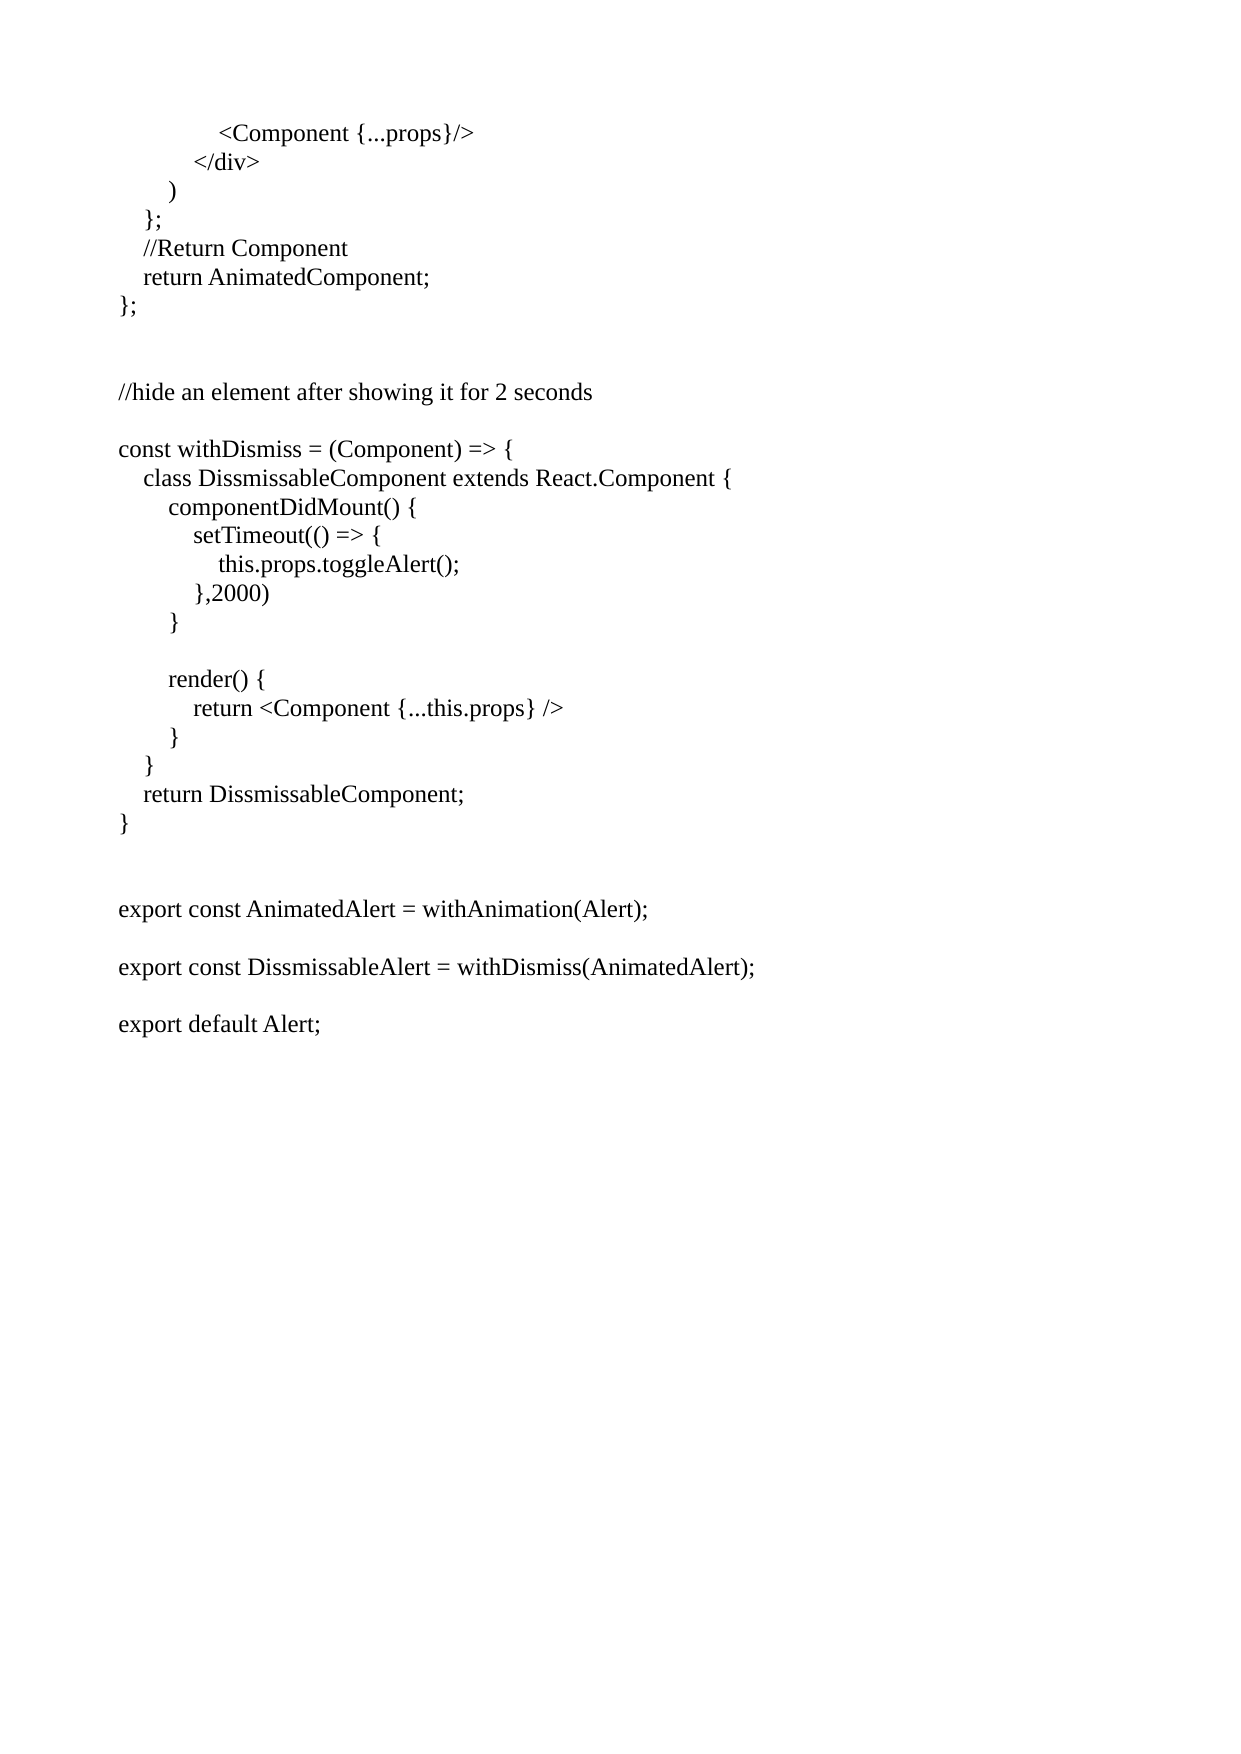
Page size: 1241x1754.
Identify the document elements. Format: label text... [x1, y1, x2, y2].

text }; [118, 291, 1122, 319]
text class DissmissableComponent extends React.Component { [118, 463, 1122, 492]
text return AnimatedComponent; [118, 262, 1122, 291]
text const withDismiss = (Component) => { [118, 434, 1122, 463]
text <Component {...props}/> [118, 118, 1122, 147]
text } [118, 722, 1122, 751]
text export const AnimatedAlert = withAnimation(Alert); [118, 894, 1122, 923]
text return DissmissableComponent; [118, 779, 1122, 808]
text },2000) [118, 578, 1122, 607]
text }; [118, 204, 1122, 233]
text setTimeout(() => { [118, 521, 1122, 549]
text //Return Component [118, 233, 1122, 262]
text //hide an element after showing it for 2 seconds [118, 377, 1122, 406]
text } [118, 808, 1122, 837]
text } [118, 751, 1122, 779]
text </div> [118, 147, 1122, 176]
text render() { [118, 664, 1122, 693]
text export default Alert; [118, 1009, 1122, 1038]
text ) [118, 176, 1122, 204]
text export const DissmissableAlert = withDismiss(AnimatedAlert); [118, 952, 1122, 981]
text this.props.toggleAlert(); [118, 549, 1122, 578]
text return <Component {...this.props} /> [118, 693, 1122, 722]
text componentDidMount() { [118, 492, 1122, 521]
text } [118, 607, 1122, 636]
